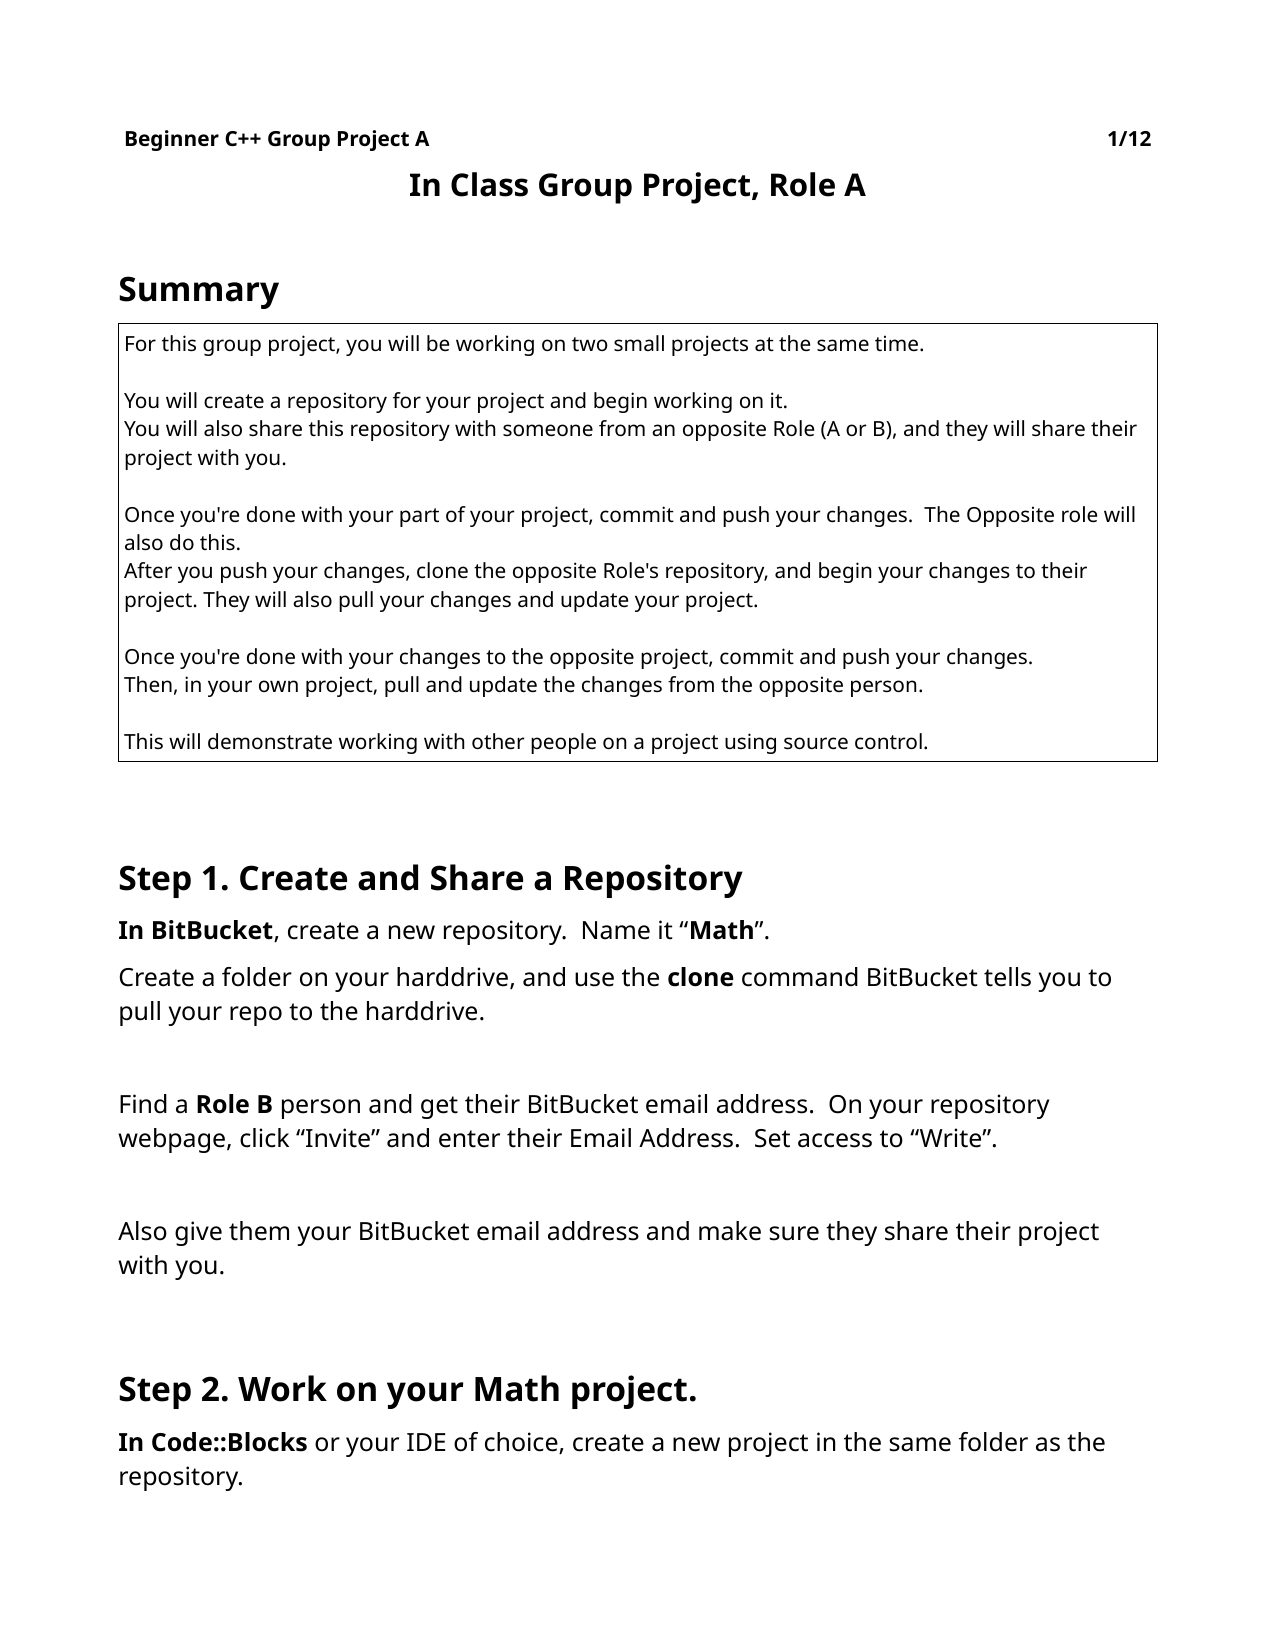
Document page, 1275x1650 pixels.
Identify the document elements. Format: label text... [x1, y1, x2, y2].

subtitle Step 1. Create and Share a Repository [118, 855, 1157, 900]
text In BitBucket, create a new repository. Name it “Math”. [118, 913, 1157, 947]
text In Class Group Project, Role A [118, 163, 1157, 206]
subtitle Summary [118, 265, 1157, 311]
text In Code::Blocks or your IDE of choice, create a new project in the same folder as the repository. [118, 1424, 1157, 1492]
text Create a folder on your harddrive, and use the clone command BitBucket tells you to pull your repo to the harddrive. [118, 959, 1157, 1028]
text Find a Role B person and get their BitBucket email address. On your repository webpage, click “Invite” and enter their Email Address. Set access to “Write”. [118, 1087, 1157, 1155]
text Also give them your BitBucket email address and make sure they share their project with you. [118, 1214, 1157, 1282]
subtitle Step 2. Work on your Math project. [118, 1366, 1157, 1412]
table_header For this group project, you will be working on two small projects at the same time. You will create a repository for your project and begin working on it. You will also share this repository with someone from an opposite Role (A or B), and they will share their project with you. Once you're done with your part of your project, commit and push your changes. The Opposite role will also do this. After you push your changes, clone the opposite Role's repository, and begin your changes to their project. They will also pull your changes and update your project. Once you're done with your changes to the opposite project, commit and push your changes. Then, in your own project, pull and update the changes from the opposite person. This will demonstrate working with other people on a project using source control. [119, 324, 1157, 761]
